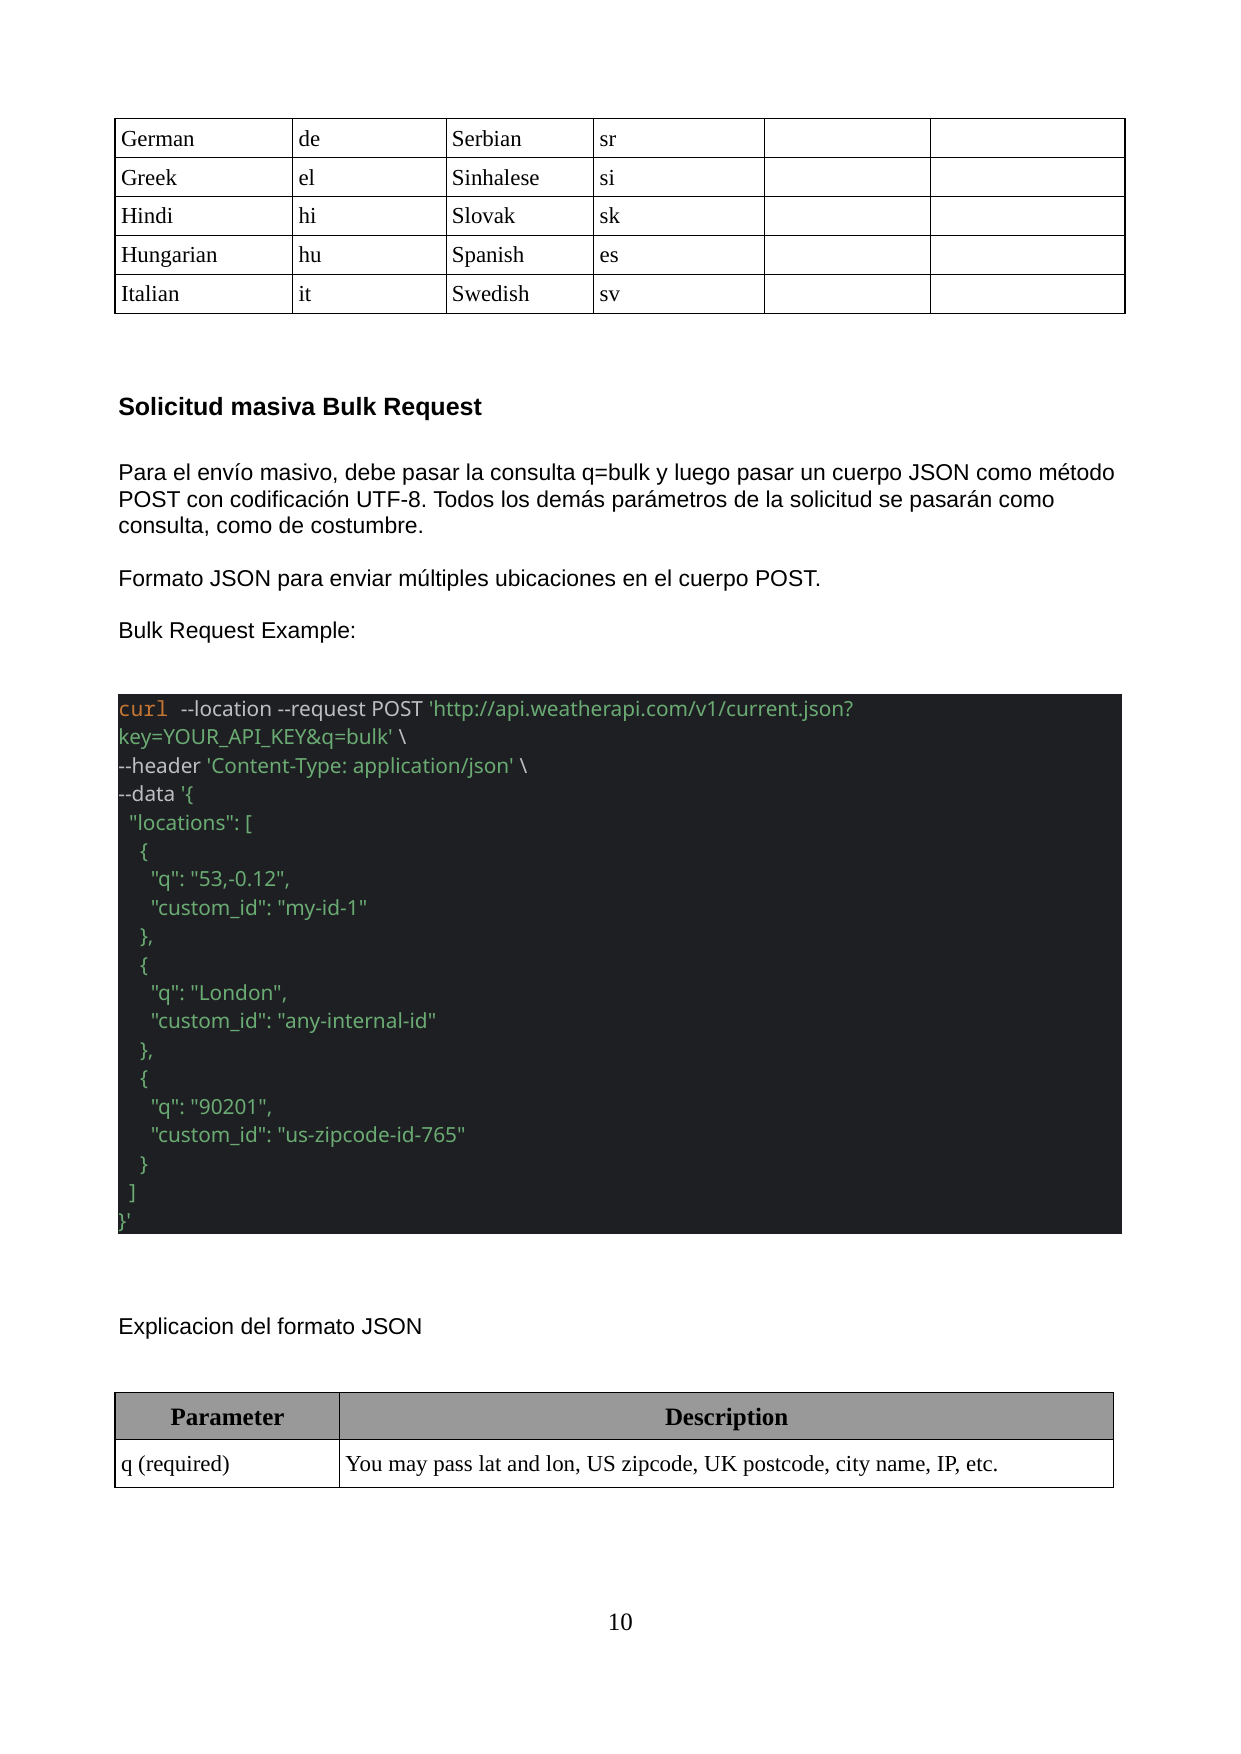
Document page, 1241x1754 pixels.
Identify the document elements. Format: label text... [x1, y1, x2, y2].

table_cell Slovak [447, 197, 593, 235]
table_cell Hindi [116, 197, 292, 235]
table_cell [931, 236, 1124, 273]
table_cell si [594, 158, 764, 196]
table_header Description [340, 1393, 1113, 1439]
text Bulk Request Example: [118, 617, 1122, 644]
table_cell el [293, 158, 446, 196]
table_header Parameter [116, 1393, 339, 1439]
table_cell [931, 158, 1124, 196]
table_cell q (required) [116, 1440, 339, 1487]
text curl --location --request POST 'http://api.weatherapi.com/v1/current.json?key=YOUR_API_KEY&q=bulk' \ --header 'Content-Type: application/json' \ --data '{ "locations": [ { "q": "53,-0.12", "custom_id": "my-id-1" }, { "q": "London", "custom_id": "any-internal-id" }, { "q": "90201", "custom_id": "us-zipcode-id-765" } ] }' [118, 694, 1122, 1234]
table_cell sr [594, 119, 764, 157]
table_cell de [293, 119, 446, 157]
table_cell Italian [116, 275, 292, 312]
table_cell Swedish [447, 275, 593, 312]
text Formato JSON para enviar múltiples ubicaciones en el cuerpo POST. [118, 565, 1122, 591]
table_cell [931, 197, 1124, 235]
table_cell [765, 119, 930, 157]
table_cell [765, 236, 930, 273]
table_cell [765, 158, 930, 196]
table_cell [931, 275, 1124, 312]
table_cell [765, 197, 930, 235]
table_cell sv [594, 275, 764, 312]
table_cell Spanish [447, 236, 593, 273]
text Explicacion del formato JSON [118, 1313, 1122, 1339]
table_cell sk [594, 197, 764, 235]
table_cell Sinhalese [447, 158, 593, 196]
table_cell es [594, 236, 764, 273]
table_cell hu [293, 236, 446, 273]
table_cell You may pass lat and lon, US zipcode, UK postcode, city name, IP, etc. [340, 1440, 1113, 1487]
table_cell [765, 275, 930, 312]
table_cell [931, 119, 1124, 157]
table_cell Serbian [447, 119, 593, 157]
table_cell hi [293, 197, 446, 235]
table_cell German [116, 119, 292, 157]
subtitle Solicitud masiva Bulk Request [118, 392, 1122, 421]
table_cell Greek [116, 158, 292, 196]
table_cell it [293, 275, 446, 312]
text Para el envío masivo, debe pasar la consulta q=bulk y luego pasar un cuerpo JSON como método POST con codificación UTF-8. Todos los demás parámetros de la solicitud se pasarán como consulta, como de costumbre. [118, 459, 1122, 538]
table_cell Hungarian [116, 236, 292, 273]
